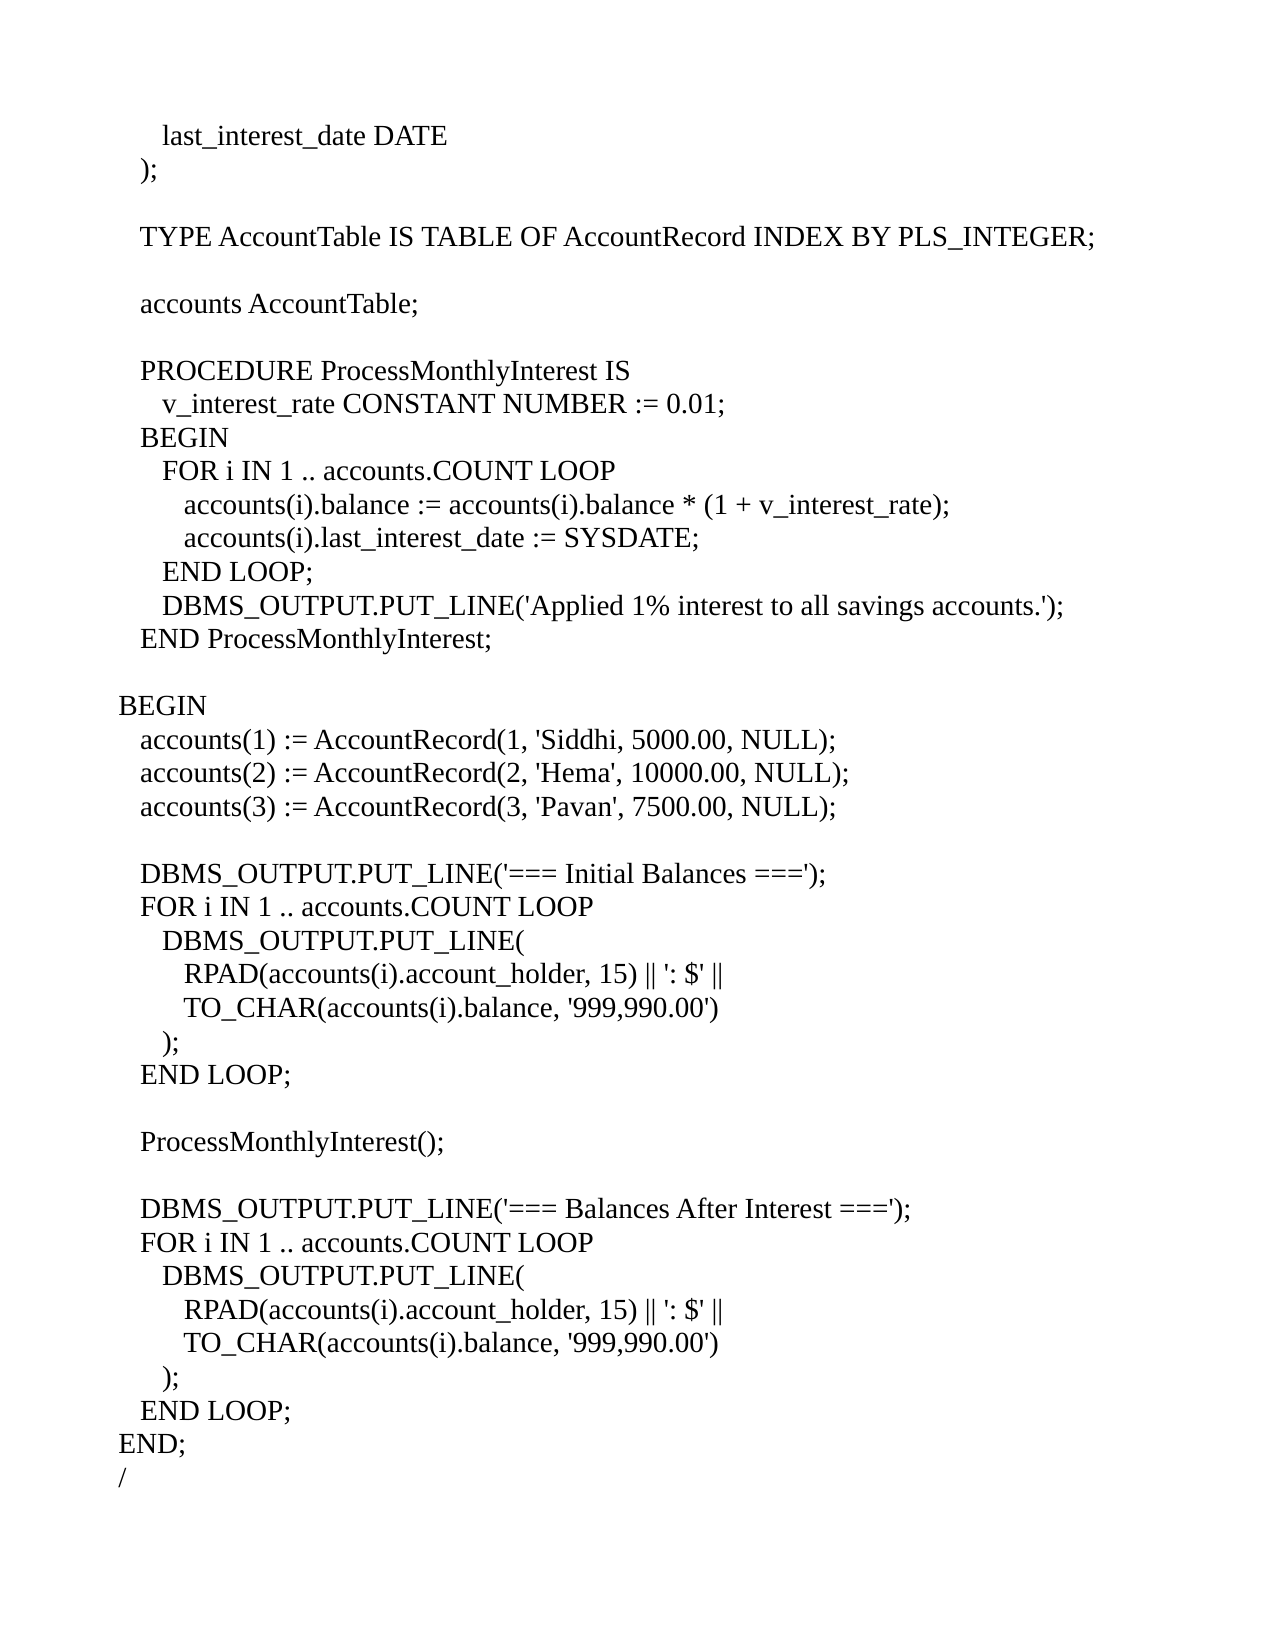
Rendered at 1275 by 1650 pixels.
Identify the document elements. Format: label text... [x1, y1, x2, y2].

text TO_CHAR(accounts(i).balance, '999,990.00') [118, 990, 1157, 1024]
text DBMS_OUTPUT.PUT_LINE( [118, 923, 1157, 957]
text ); [118, 1024, 1157, 1057]
text TO_CHAR(accounts(i).balance, '999,990.00') [118, 1326, 1157, 1359]
text DBMS_OUTPUT.PUT_LINE('=== Balances After Interest ==='); [118, 1191, 1157, 1225]
text END LOOP; [118, 554, 1157, 588]
text END LOOP; [118, 1057, 1157, 1091]
text accounts(3) := AccountRecord(3, 'Pavan', 7500.00, NULL); [118, 789, 1157, 822]
text / [118, 1460, 1157, 1493]
text RPAD(accounts(i).account_holder, 15) || ': $' || [118, 957, 1157, 990]
text FOR i IN 1 .. accounts.COUNT LOOP [118, 889, 1157, 923]
text RPAD(accounts(i).account_holder, 15) || ': $' || [118, 1292, 1157, 1326]
text ); [118, 1359, 1157, 1393]
text PROCEDURE ProcessMonthlyInterest IS [118, 353, 1157, 386]
text END LOOP; [118, 1393, 1157, 1426]
text END; [118, 1426, 1157, 1460]
text accounts(i).last_interest_date := SYSDATE; [118, 521, 1157, 554]
text END ProcessMonthlyInterest; [118, 621, 1157, 655]
text last_interest_date DATE [118, 118, 1157, 152]
text accounts(1) := AccountRecord(1, 'Siddhi, 5000.00, NULL); [118, 722, 1157, 755]
text DBMS_OUTPUT.PUT_LINE('=== Initial Balances ==='); [118, 856, 1157, 889]
text accounts(2) := AccountRecord(2, 'Hema', 10000.00, NULL); [118, 755, 1157, 789]
text accounts(i).balance := accounts(i).balance * (1 + v_interest_rate); [118, 487, 1157, 521]
text BEGIN [118, 420, 1157, 453]
text FOR i IN 1 .. accounts.COUNT LOOP [118, 453, 1157, 487]
text accounts AccountTable; [118, 286, 1157, 319]
text v_interest_rate CONSTANT NUMBER := 0.01; [118, 386, 1157, 420]
text DBMS_OUTPUT.PUT_LINE('Applied 1% interest to all savings accounts.'); [118, 588, 1157, 621]
text ProcessMonthlyInterest(); [118, 1124, 1157, 1158]
text FOR i IN 1 .. accounts.COUNT LOOP [118, 1225, 1157, 1258]
text TYPE AccountTable IS TABLE OF AccountRecord INDEX BY PLS_INTEGER; [118, 219, 1157, 252]
text DBMS_OUTPUT.PUT_LINE( [118, 1258, 1157, 1292]
text BEGIN [118, 688, 1157, 722]
text ); [118, 152, 1157, 185]
